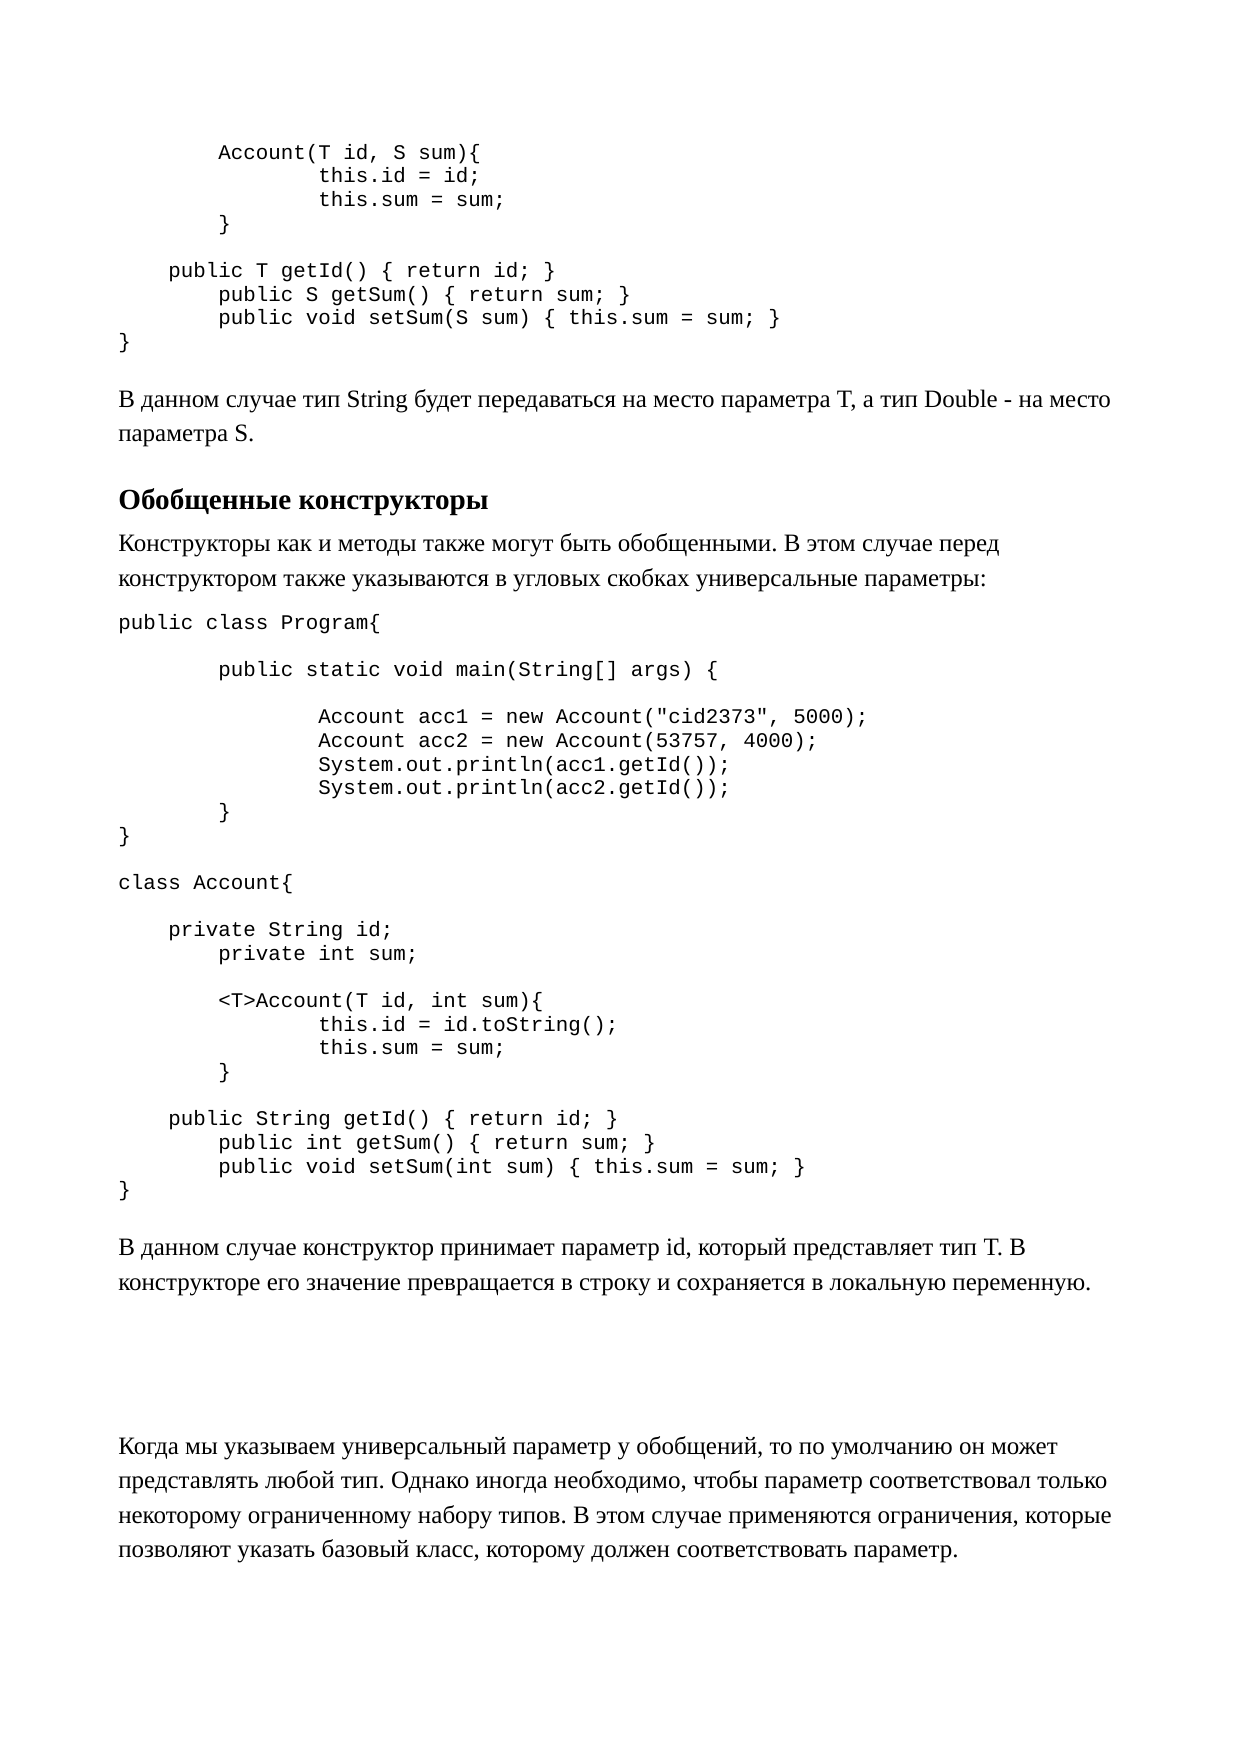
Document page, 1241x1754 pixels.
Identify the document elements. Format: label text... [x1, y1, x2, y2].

text public T getId() { return id; } [118, 260, 1122, 284]
text <T>Account(T id, int sum){ [118, 990, 1122, 1014]
text В данном случае конструктор принимает параметр id, который представляет тип T. В конструкторе его значение превращается в строку и сохраняется в локальную переменную. [118, 1232, 1122, 1296]
text public S getSum() { return sum; } [118, 284, 1122, 307]
text public static void main(String[] args) { [118, 659, 1122, 683]
text System.out.println(acc2.getId()); [118, 777, 1122, 801]
text В данном случае тип String будет передаваться на место параметра T, а тип Double - на место параметра S. [118, 384, 1122, 447]
text Account acc2 = new Account(53757, 4000); [118, 730, 1122, 754]
text } [118, 824, 1122, 848]
text public String getId() { return id; } [118, 1108, 1122, 1132]
text this.id = id.toString(); [118, 1014, 1122, 1037]
text } [118, 331, 1122, 354]
text } [118, 213, 1122, 236]
text private String id; [118, 919, 1122, 943]
text } [118, 801, 1122, 824]
text Когда мы указываем универсальный параметр у обобщений, то по умолчанию он может представлять любой тип. Однако иногда необходимо, чтобы параметр соответствовал только некоторому ограниченному набору типов. В этом случае применяются ограничения, которые позволяют указать базовый класс, которому должен соответствовать параметр. [118, 1431, 1122, 1563]
text public class Program{ [118, 612, 1122, 635]
text Account(T id, S sum){ [118, 142, 1122, 165]
text } [118, 1179, 1122, 1203]
subtitle Обобщенные конструкторы [118, 482, 1122, 516]
text private int sum; [118, 943, 1122, 966]
text public void setSum(int sum) { this.sum = sum; } [118, 1156, 1122, 1179]
text this.sum = sum; [118, 189, 1122, 213]
text Account acc1 = new Account("cid2373", 5000); [118, 706, 1122, 730]
text Конструкторы как и методы также могут быть обобщенными. В этом случае перед конструктором также указываются в угловых скобках универсальные параметры: [118, 528, 1122, 591]
text public void setSum(S sum) { this.sum = sum; } [118, 307, 1122, 331]
text this.sum = sum; [118, 1037, 1122, 1061]
text public int getSum() { return sum; } [118, 1132, 1122, 1156]
text } [118, 1061, 1122, 1085]
text class Account{ [118, 872, 1122, 896]
text this.id = id; [118, 165, 1122, 189]
text System.out.println(acc1.getId()); [118, 754, 1122, 777]
